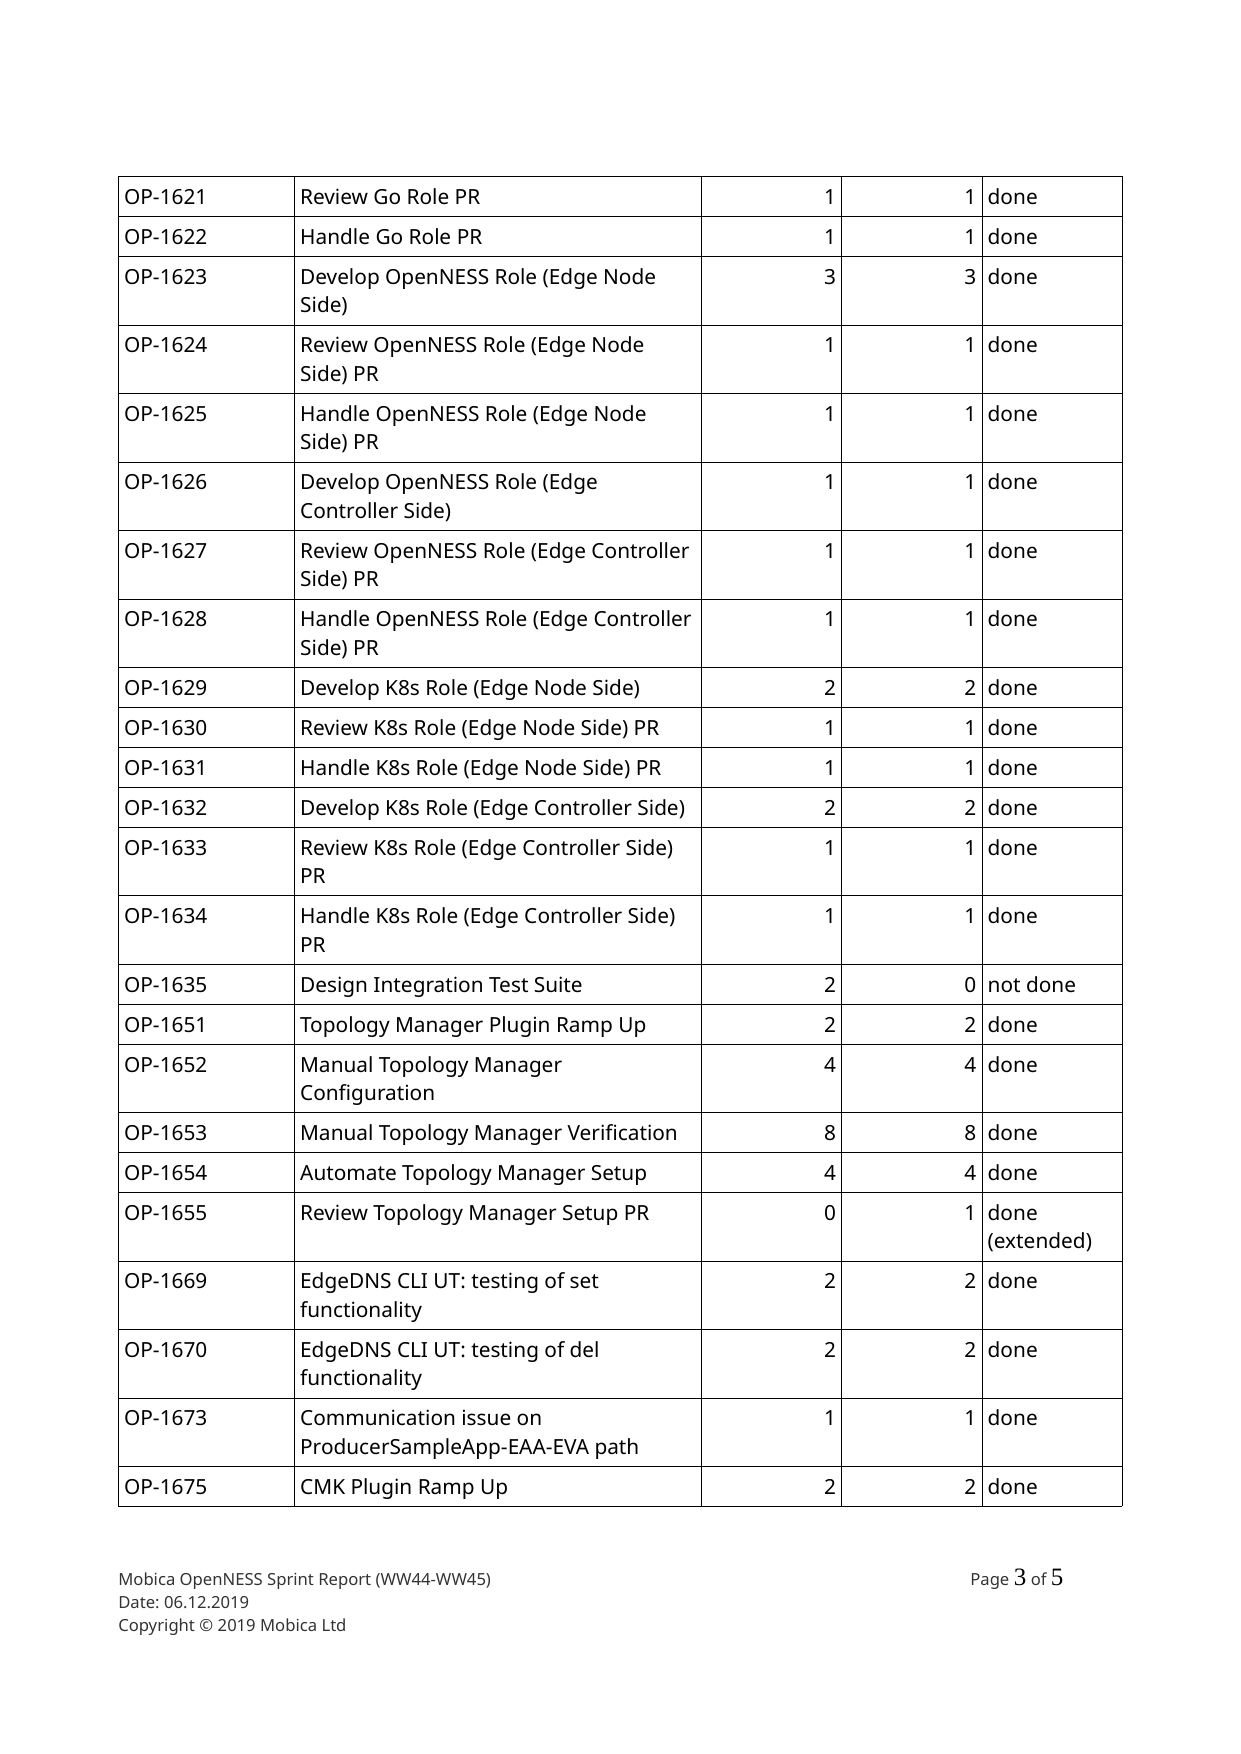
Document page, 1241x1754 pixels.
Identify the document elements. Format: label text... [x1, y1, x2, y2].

table_cell done [983, 708, 1122, 747]
table_cell Communication issue on ProducerSampleApp-EAA-EVA path [295, 1399, 701, 1466]
table_cell 3 [842, 257, 982, 325]
table_cell 2 [702, 1467, 841, 1506]
table_cell Develop K8s Role (Edge Node Side) [295, 668, 701, 707]
table_cell Handle Go Role PR [295, 217, 701, 256]
table_cell done [983, 217, 1122, 256]
table_cell 3 [702, 257, 841, 325]
table_cell Handle OpenNESS Role (Edge Controller Side) PR [295, 600, 701, 667]
table_cell done [983, 1399, 1122, 1466]
table_cell OP-1630 [119, 708, 294, 747]
table_cell OP-1669 [119, 1262, 294, 1329]
table_cell done [983, 896, 1122, 964]
table_cell 1 [842, 896, 982, 964]
table_cell 1 [842, 463, 982, 530]
table_cell Review Go Role PR [295, 177, 701, 216]
table_cell Design Integration Test Suite [295, 965, 701, 1004]
table_cell 1 [842, 1399, 982, 1466]
table_cell 8 [842, 1113, 982, 1152]
table_cell OP-1670 [119, 1330, 294, 1398]
table_cell done [983, 828, 1122, 895]
table_cell CMK Plugin Ramp Up [295, 1467, 701, 1506]
table_cell 1 [842, 177, 982, 216]
table_cell OP-1655 [119, 1193, 294, 1261]
table_cell Review K8s Role (Edge Controller Side) PR [295, 828, 701, 895]
table_cell done [983, 748, 1122, 787]
table_cell OP-1629 [119, 668, 294, 707]
table_cell 0 [702, 1193, 841, 1261]
table_cell 1 [702, 463, 841, 530]
table_cell Topology Manager Plugin Ramp Up [295, 1005, 701, 1044]
table_cell Develop OpenNESS Role (Edge Node Side) [295, 257, 701, 325]
table_cell 4 [842, 1045, 982, 1112]
table_cell done [983, 1262, 1122, 1329]
table_cell 2 [702, 1005, 841, 1044]
table_cell 4 [702, 1153, 841, 1192]
table_cell Manual Topology Manager Configuration [295, 1045, 701, 1112]
table_cell Handle K8s Role (Edge Controller Side) PR [295, 896, 701, 964]
table_cell 1 [842, 1193, 982, 1261]
table_cell not done [983, 965, 1122, 1004]
table_cell done [983, 1330, 1122, 1398]
table_cell 1 [702, 217, 841, 256]
table_cell OP-1673 [119, 1399, 294, 1466]
table_cell done [983, 1005, 1122, 1044]
table_cell done [983, 326, 1122, 393]
table_cell 1 [702, 177, 841, 216]
table_cell OP-1652 [119, 1045, 294, 1112]
table_cell done [983, 257, 1122, 325]
table_cell Develop OpenNESS Role (Edge Controller Side) [295, 463, 701, 530]
table_cell OP-1628 [119, 600, 294, 667]
table_cell done [983, 1467, 1122, 1506]
table_cell EdgeDNS CLI UT: testing of del functionality [295, 1330, 701, 1398]
table_cell 2 [842, 788, 982, 827]
table_cell 0 [842, 965, 982, 1004]
table_cell OP-1651 [119, 1005, 294, 1044]
table_cell 2 [842, 668, 982, 707]
table_cell OP-1625 [119, 394, 294, 462]
table_cell 2 [842, 1467, 982, 1506]
table_cell done [983, 1045, 1122, 1112]
table_cell done [983, 394, 1122, 462]
table_cell 2 [702, 668, 841, 707]
table_cell OP-1675 [119, 1467, 294, 1506]
table_cell done [983, 177, 1122, 216]
table_cell 8 [702, 1113, 841, 1152]
table_cell OP-1635 [119, 965, 294, 1004]
table_cell OP-1623 [119, 257, 294, 325]
table_cell EdgeDNS CLI UT: testing of set functionality [295, 1262, 701, 1329]
table_cell 2 [842, 1262, 982, 1329]
table_cell OP-1624 [119, 326, 294, 393]
table_cell OP-1654 [119, 1153, 294, 1192]
table_cell Automate Topology Manager Setup [295, 1153, 701, 1192]
table_cell 1 [842, 217, 982, 256]
table_cell done [983, 1153, 1122, 1192]
table_cell 2 [702, 1330, 841, 1398]
table_cell Review OpenNESS Role (Edge Controller Side) PR [295, 531, 701, 598]
table_cell 1 [702, 748, 841, 787]
table_cell Handle K8s Role (Edge Node Side) PR [295, 748, 701, 787]
table_cell 2 [702, 1262, 841, 1329]
table_cell 1 [842, 708, 982, 747]
table_cell Handle OpenNESS Role (Edge Node Side) PR [295, 394, 701, 462]
table_cell OP-1632 [119, 788, 294, 827]
table_cell Manual Topology Manager Verification [295, 1113, 701, 1152]
table_cell Review Topology Manager Setup PR [295, 1193, 701, 1261]
table_cell 1 [702, 708, 841, 747]
table_cell 1 [842, 326, 982, 393]
table_cell 1 [842, 600, 982, 667]
table_cell 1 [702, 1399, 841, 1466]
table_cell 2 [702, 788, 841, 827]
table_cell OP-1626 [119, 463, 294, 530]
table_cell 1 [702, 531, 841, 598]
table_cell done [983, 600, 1122, 667]
table_cell done [983, 531, 1122, 598]
table_cell 1 [702, 600, 841, 667]
table_cell done (extended) [983, 1193, 1122, 1261]
table_cell 1 [702, 896, 841, 964]
table_cell OP-1653 [119, 1113, 294, 1152]
table_cell done [983, 668, 1122, 707]
table_cell 1 [842, 748, 982, 787]
table_cell 2 [842, 1330, 982, 1398]
table_cell Review OpenNESS Role (Edge Node Side) PR [295, 326, 701, 393]
table_cell Develop K8s Role (Edge Controller Side) [295, 788, 701, 827]
table_cell OP-1627 [119, 531, 294, 598]
table_cell 4 [842, 1153, 982, 1192]
table_cell Review K8s Role (Edge Node Side) PR [295, 708, 701, 747]
table_cell OP-1634 [119, 896, 294, 964]
table_cell 1 [702, 326, 841, 393]
table_cell OP-1633 [119, 828, 294, 895]
table_cell done [983, 463, 1122, 530]
table_cell 1 [842, 394, 982, 462]
table_cell 1 [842, 828, 982, 895]
table_cell done [983, 788, 1122, 827]
table_cell 1 [702, 828, 841, 895]
table_cell 1 [702, 394, 841, 462]
table_cell 4 [702, 1045, 841, 1112]
table_cell OP-1621 [119, 177, 294, 216]
table_cell 1 [842, 531, 982, 598]
table_cell 2 [842, 1005, 982, 1044]
table_cell done [983, 1113, 1122, 1152]
table_cell OP-1631 [119, 748, 294, 787]
table_cell 2 [702, 965, 841, 1004]
table_cell OP-1622 [119, 217, 294, 256]
